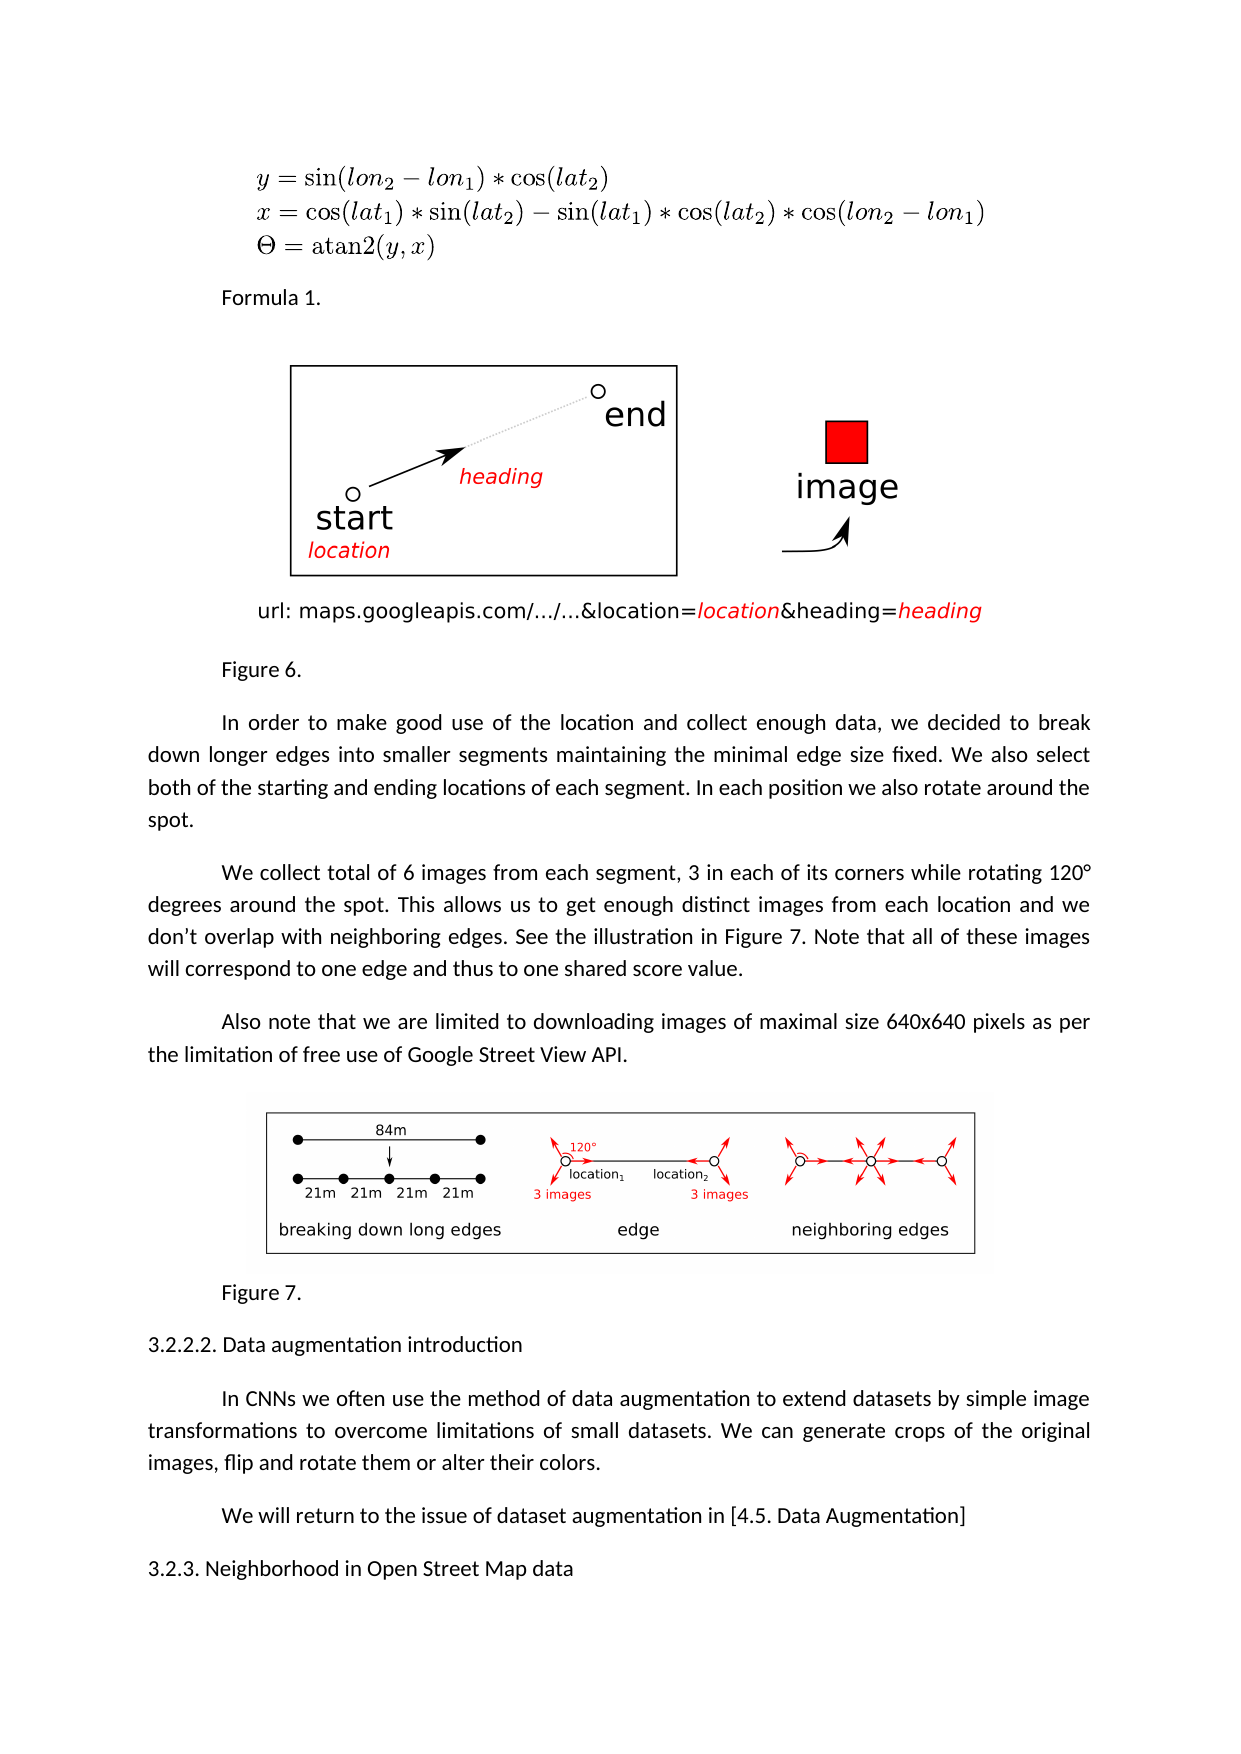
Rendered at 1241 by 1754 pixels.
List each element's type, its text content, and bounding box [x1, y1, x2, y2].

picture [229, 335, 1011, 652]
text We collect total of 6 images from each segment, 3 in each of its corners while rotating 120° degrees around the spot. This allows us to get enough distinct images from each location and we don’t overlap with neighboring edges. See the illustration in Figure 7. Note that all of these images will correspond to one edge and thus to one shared score value. [148, 858, 1093, 982]
text In CNNs we often use the method of data augmentation to extend datasets by simple image transformations to overcome limitations of small datasets. We can generate crops of the original images, flip and rotate them or alter their colors. [148, 1384, 1093, 1476]
text In order to make good use of the location and collect enough data, we decided to break down longer edges into smaller segments maintaining the minimal edge size fixed. We also select both of the starting and ending locations of each segment. In each position we also rotate around the spot. [148, 708, 1093, 833]
text We will return to the issue of dataset augmentation in [4.5. Data Augmentation] [148, 1501, 1093, 1529]
text 3.2.2.2. Data augmentation introduction [148, 1331, 1093, 1359]
text Figure 7. [148, 1093, 1093, 1306]
text Figure 6. [148, 336, 1093, 683]
picture [246, 1092, 995, 1274]
text Also note that we are limited to downloading images of maximal size 640x640 pixels as per the limitation of free use of Google Street View API. [148, 1007, 1093, 1068]
text 3.2.3. Neighborhood in Open Street Map data [148, 1554, 1093, 1582]
text Formula 1. [148, 148, 1093, 311]
